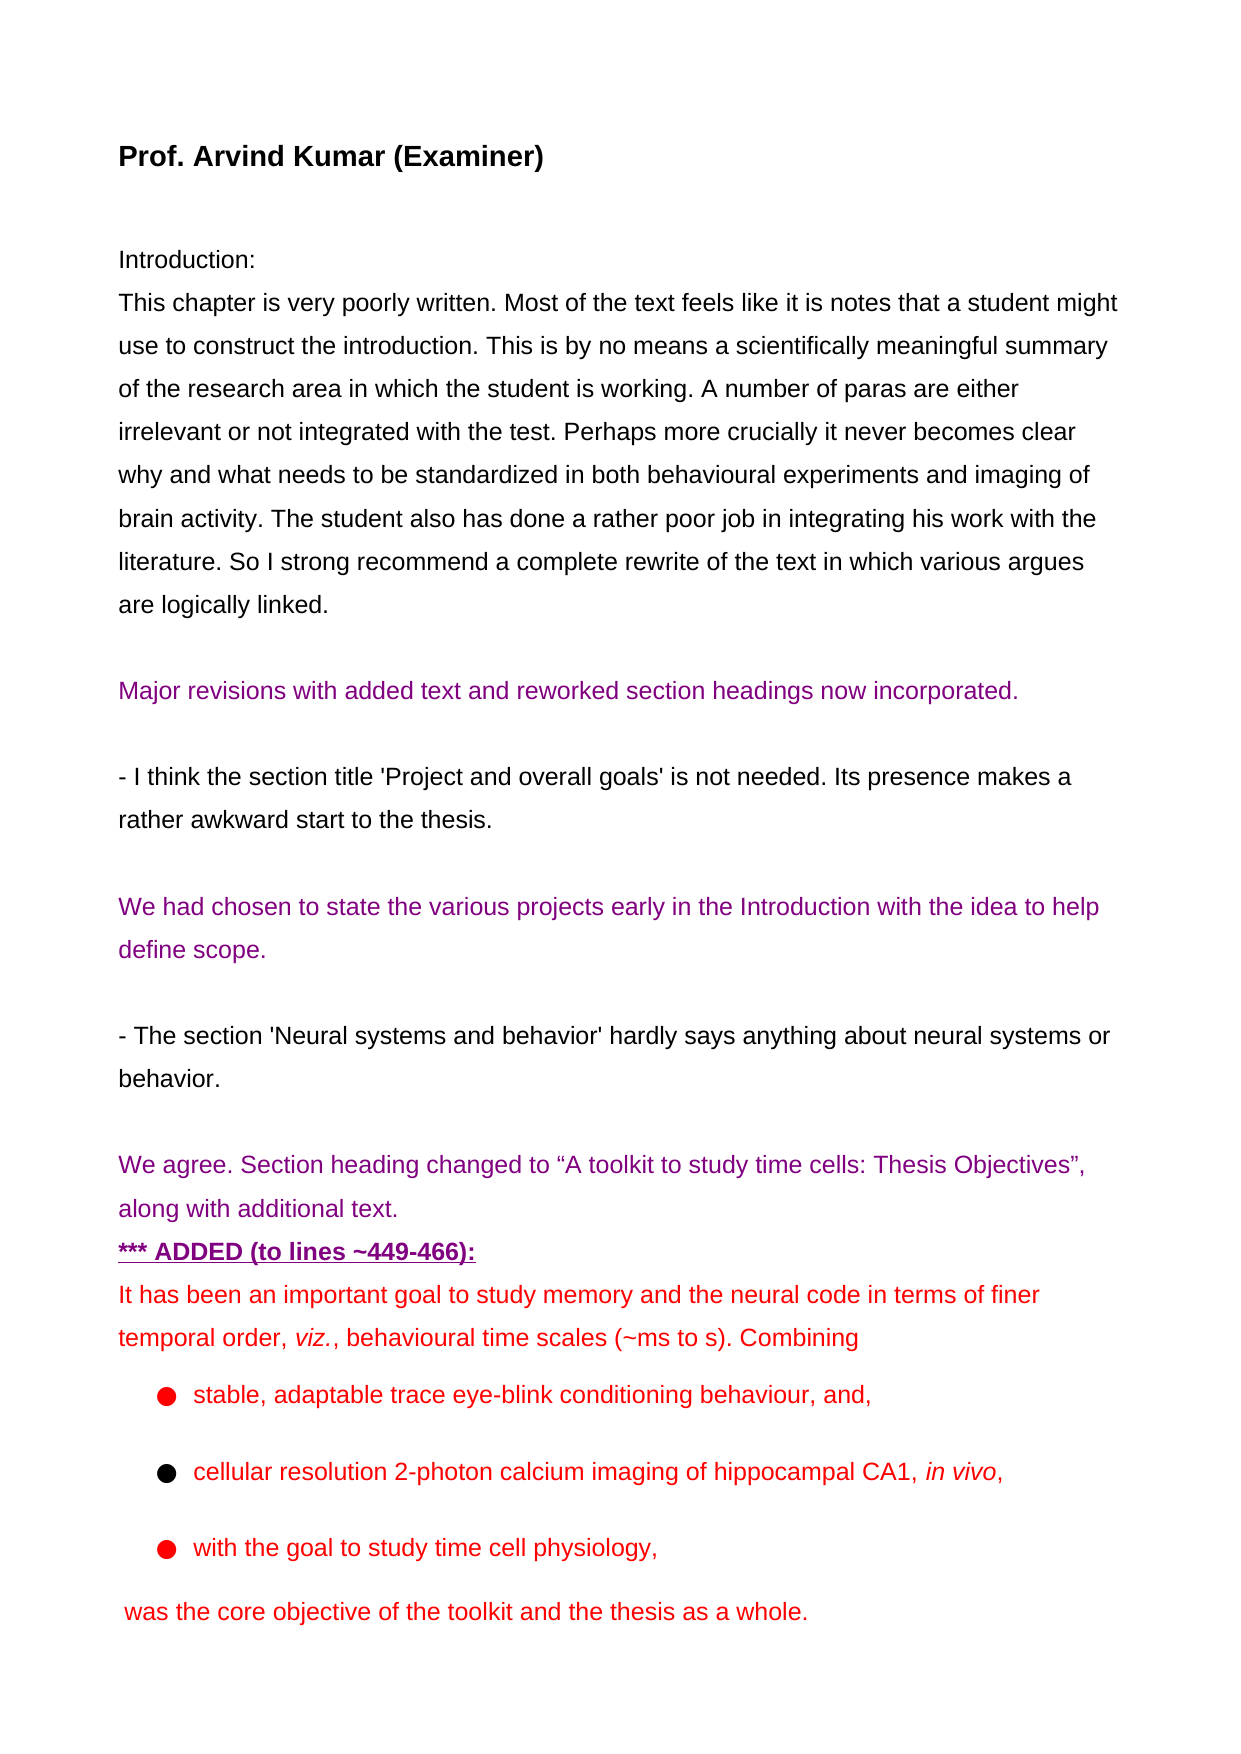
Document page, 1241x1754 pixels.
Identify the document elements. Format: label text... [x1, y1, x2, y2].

text *** ADDED (to lines ~449-466): [118, 1237, 1122, 1266]
list stable, adaptable trace eye-blink conditioning behaviour, and, [156, 1366, 1122, 1417]
text - The section 'Neural systems and behavior' hardly says anything about neural systems or behavior. [118, 1021, 1122, 1093]
text We had chosen to state the various projects early in the Introduction with the idea to help define scope. [118, 892, 1122, 964]
list with the goal to study time cell physiology, [156, 1520, 1122, 1571]
subtitle Prof. Arvind Kumar (Examiner) [118, 139, 1122, 172]
text - I think the section title 'Project and overall goals' is not needed. Its presence makes a rather awkward start to the thesis. [118, 762, 1122, 834]
text Introduction: [118, 245, 1122, 274]
text was the core objective of the toolkit and the thesis as a whole. [124, 1597, 1122, 1626]
text It has been an important goal to study memory and the neural code in terms of finer temporal order, viz., behavioural time scales (~ms to s). Combining [118, 1280, 1122, 1352]
text We agree. Section heading changed to “A toolkit to study time cells: Thesis Objectives”, along with additional text. [118, 1151, 1122, 1222]
text Major revisions with added text and reworked section headings now incorporated. [118, 676, 1122, 705]
text This chapter is very poorly written. Most of the text feels like it is notes that a student might use to construct the introduction. This is by no means a scientifically meaningful summary of the research area in which the student is working. A number of paras are either irrelevant or not integrated with the test. Perhaps more crucially it never becomes clear why and what needs to be standardized in both behavioural experiments and imaging of brain activity. The student also has done a rather poor job in integrating his work with the literature. So I strong recommend a complete rewrite of the text in which various argues are logically linked. [118, 288, 1122, 619]
list cellular resolution 2-photon calcium imaging of hippocampal CA1, in vivo, [156, 1443, 1122, 1494]
